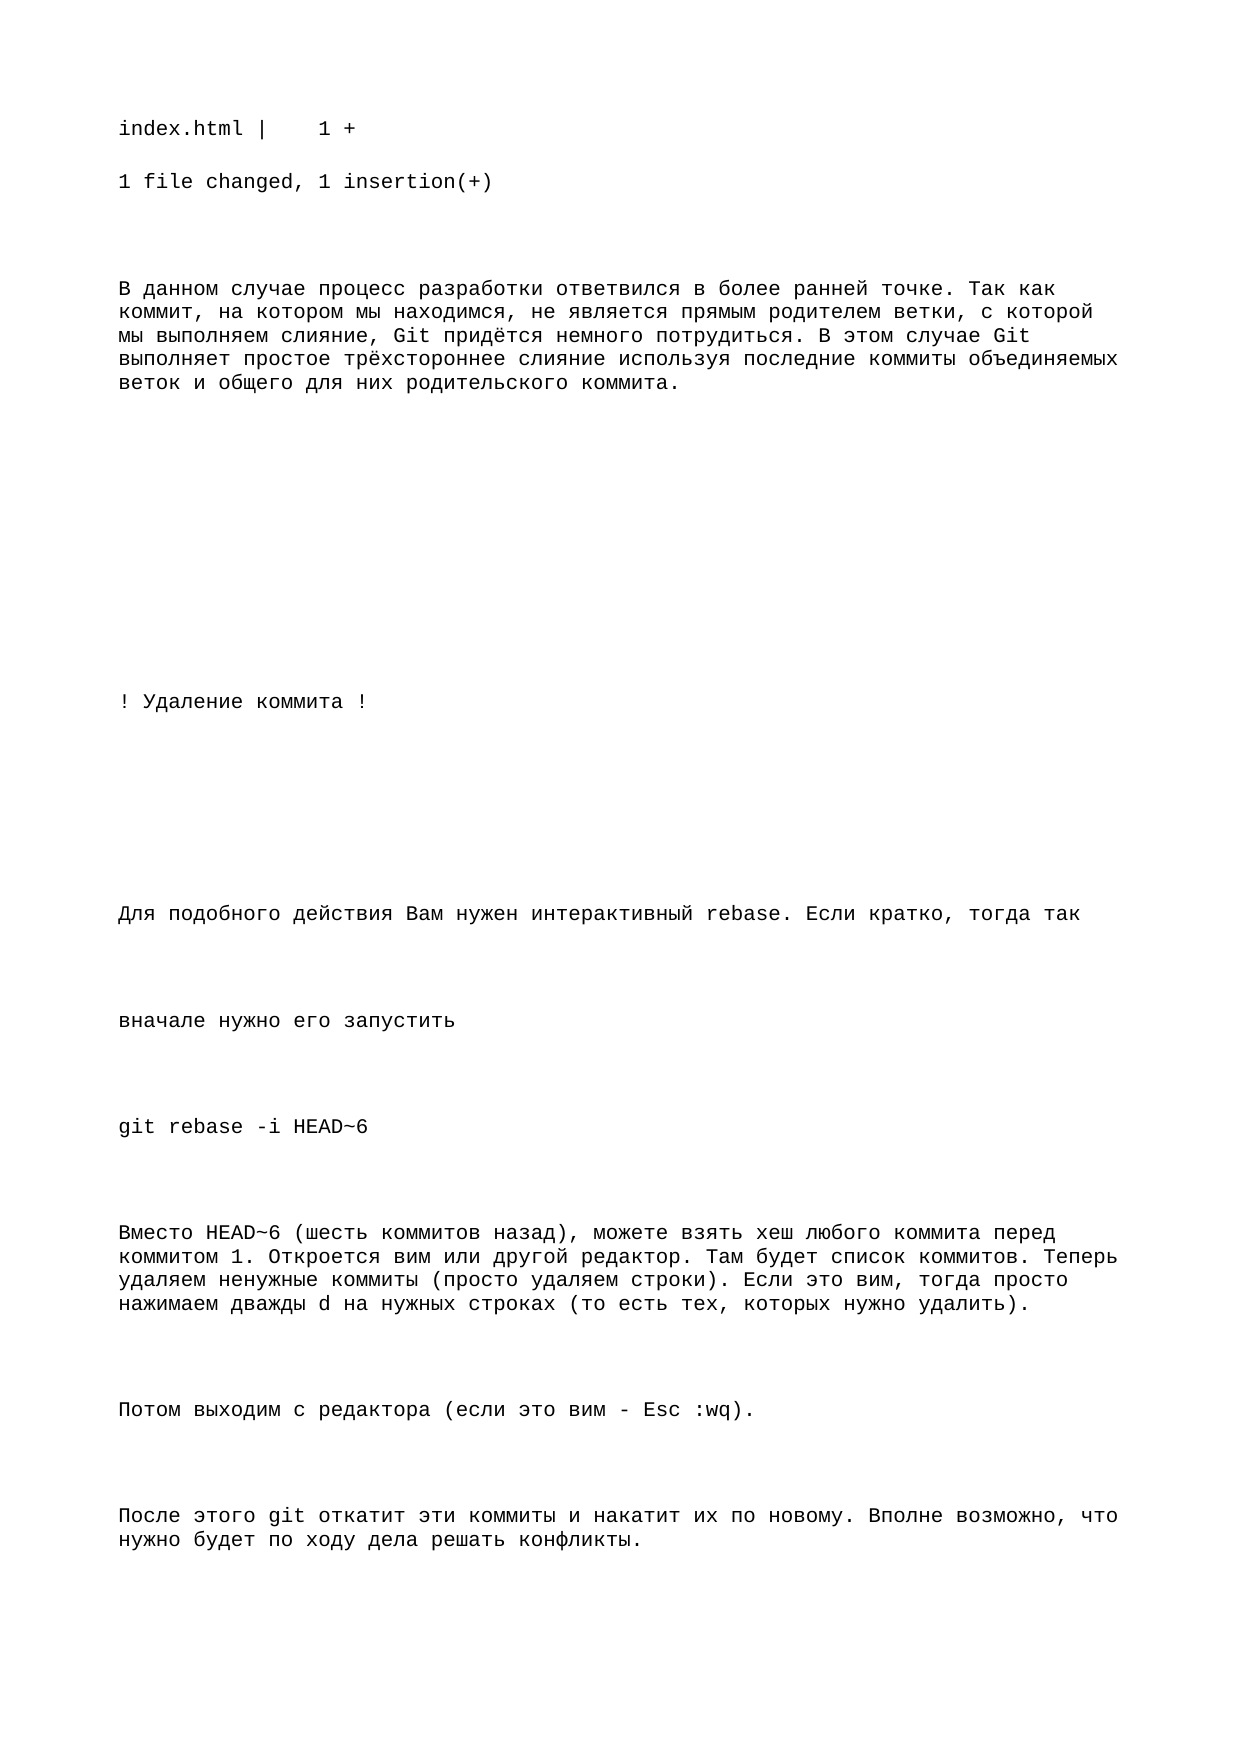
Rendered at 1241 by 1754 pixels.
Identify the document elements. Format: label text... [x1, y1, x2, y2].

text вначале нужно его запустить [118, 1009, 1122, 1033]
text Потом выходим с редактора (если это вим - Esc :wq). [118, 1399, 1122, 1423]
text В данном случае процесс разработки ответвился в более ранней точке. Так как коммит, на котором мы находимся, не является прямым родителем ветки, с которой мы выполняем слияние, Git придётся немного потрудиться. В этом случае Git выполняет простое трёхстороннее слияние используя последние коммиты объединяемых веток и общего для них родительского коммита. [118, 277, 1122, 396]
text После этого git откатит эти коммиты и накатит их по новому. Вполне возможно, что нужно будет по ходу дела решать конфликты. [118, 1506, 1122, 1553]
text Для подобного действия Вам нужен интерактивный rebase. Если кратко, тогда так [118, 903, 1122, 927]
text ! Удаление коммита ! [118, 691, 1122, 714]
text 1 file changed, 1 insertion(+) [118, 171, 1122, 195]
text index.html | 1 + [118, 118, 1122, 142]
text git rebase -i HEAD~6 [118, 1116, 1122, 1139]
text Вместо HEAD~6 (шесть коммитов назад), можете взять хеш любого коммита перед коммитом 1. Откроется вим или другой редактор. Там будет список коммитов. Теперь удаляем ненужные коммиты (просто удаляем строки). Если это вим, тогда просто нажимаем дважды d на нужных строках (то есть тех, которых нужно удалить). [118, 1222, 1122, 1317]
